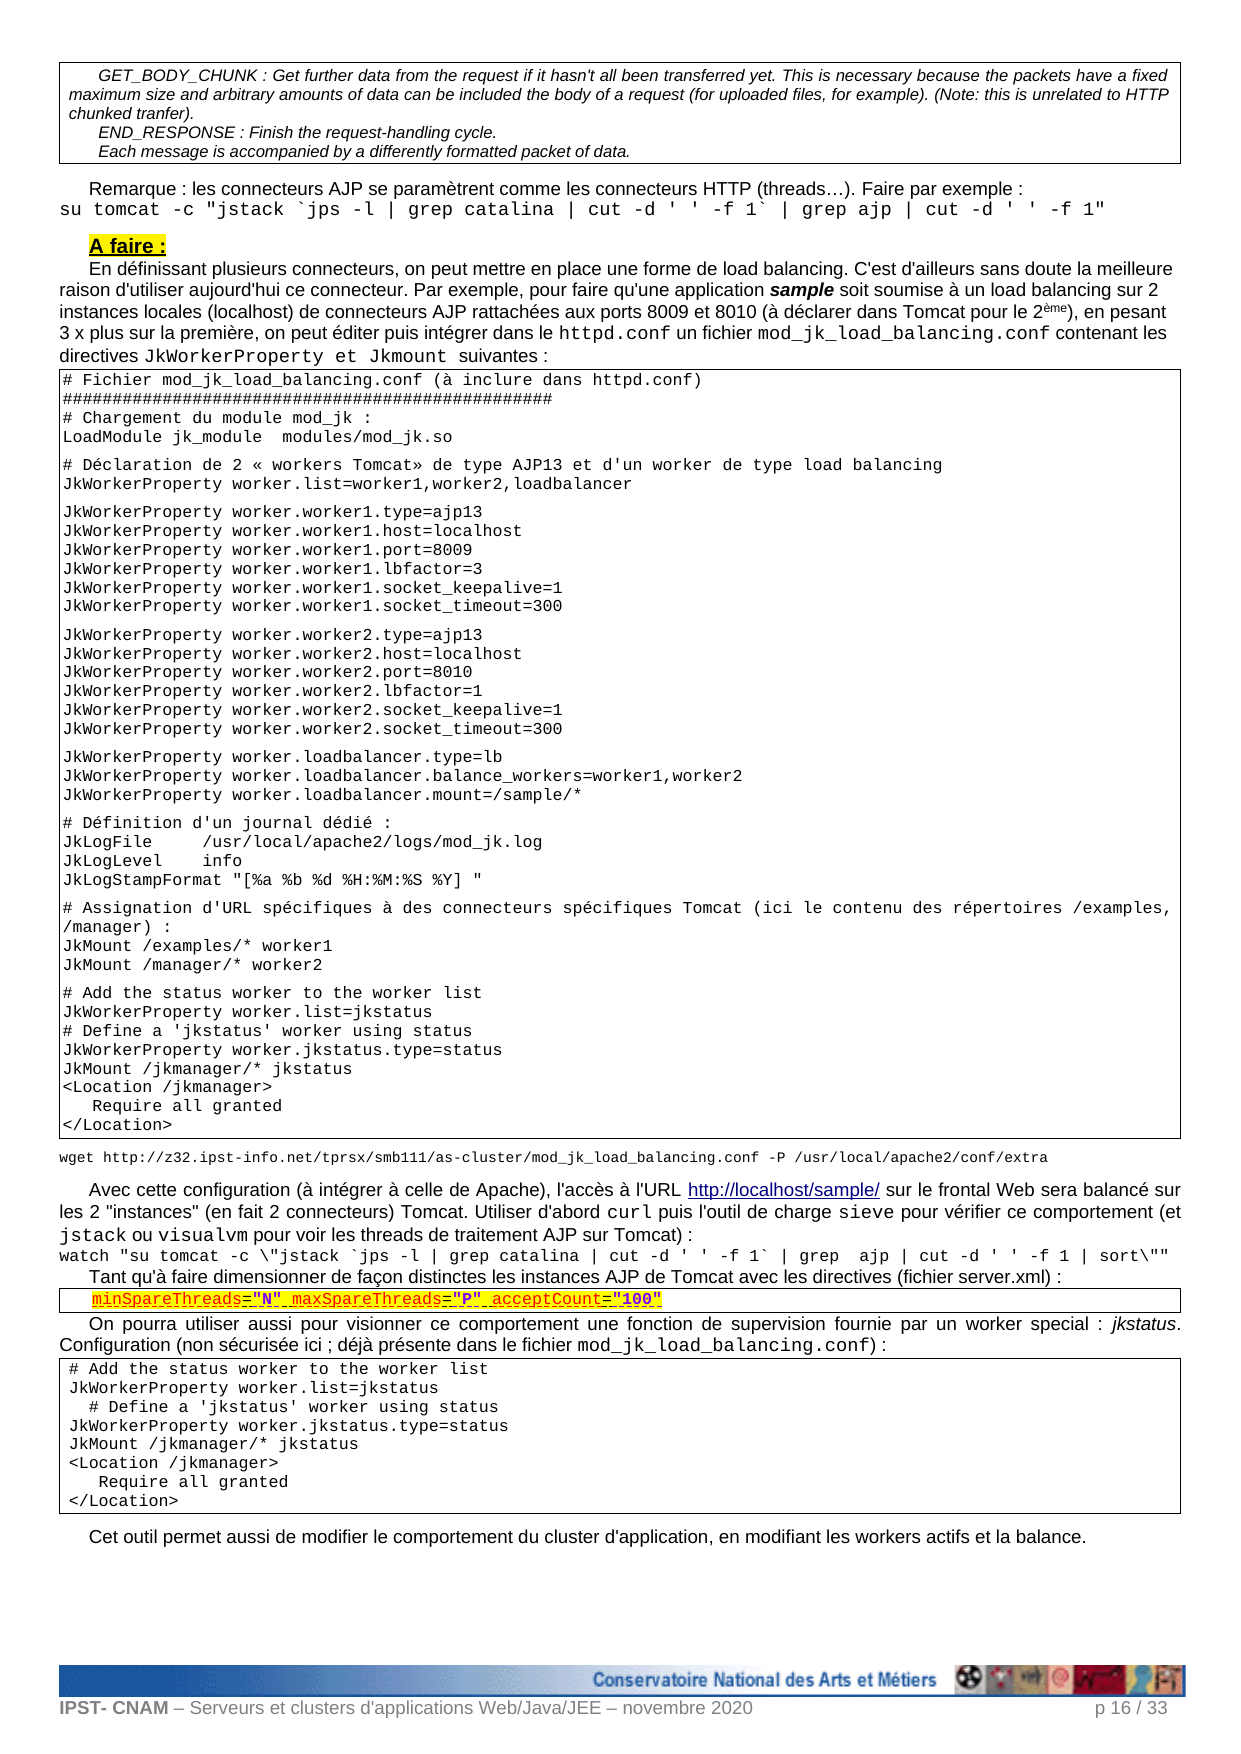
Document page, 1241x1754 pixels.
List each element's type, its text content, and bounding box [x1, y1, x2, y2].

text JkWorkerProperty worker.worker2.socket_timeout=300 [60, 717, 1180, 739]
text Require all granted [60, 1471, 1180, 1489]
text # Fichier mod_jk_load_balancing.conf (à inclure dans httpd.conf) [60, 370, 1180, 387]
text su tomcat -c "jstack `jps -l | grep catalina | cut -d ' ' -f 1` | grep ajp | cut -d ' ' -f 1" [59, 200, 1181, 221]
text JkWorkerProperty worker.list=jkstatus [60, 1376, 1180, 1395]
text # Assignation d'URL spécifiques à des connecteurs spécifiques Tomcat (ici le contenu des répertoires /examples, /manager) : [60, 897, 1180, 934]
text # Définition d'un journal dédié : [60, 812, 1180, 831]
text Cet outil permet aussi de modifier le comportement du cluster d'application, en modifiant les workers actifs et la balance. [59, 1524, 1181, 1548]
text On pourra utiliser aussi pour visionner ce comportement une fonction de supervision fournie par un worker special : jkstatus. Configuration (non sécurisée ici ; déjà présente dans le fichier mod_jk_load_balancing.conf) : [59, 1313, 1181, 1357]
text # Add the status worker to the worker list [60, 1359, 1180, 1376]
text JkWorkerProperty worker.worker2.socket_keepalive=1 [60, 699, 1180, 717]
text Require all granted [60, 1095, 1180, 1114]
text JkWorkerProperty worker.worker1.socket_keepalive=1 [60, 576, 1180, 595]
text <Location /jkmanager> [60, 1076, 1180, 1095]
text wget http://z32.ipst-info.net/tprsx/smb111/as-cluster/mod_jk_load_balancing.conf -P /usr/local/apache2/conf/extra [59, 1151, 1181, 1167]
text ################################################# [60, 387, 1180, 406]
text <Location /jkmanager> [60, 1452, 1180, 1471]
text JkMount /manager/* worker2 [60, 953, 1180, 975]
text JkWorkerProperty worker.list=worker1,worker2,loadbalancer [60, 472, 1180, 494]
text JkWorkerProperty worker.loadbalancer.mount=/sample/* [60, 783, 1180, 806]
text Each message is accompanied by a differently formatted packet of data. [60, 139, 1180, 163]
text JkWorkerProperty worker.loadbalancer.balance_workers=worker1,worker2 [60, 765, 1180, 783]
text JkWorkerProperty worker.worker1.socket_timeout=300 [60, 595, 1180, 617]
text JkWorkerProperty worker.worker2.lbfactor=1 [60, 680, 1180, 699]
text Remarque : les connecteurs AJP se paramètrent comme les connecteurs HTTP (threads…). Faire par exemple : [59, 176, 1181, 200]
text En définissant plusieurs connecteurs, on peut mettre en place une forme de load balancing. C'est d'ailleurs sans doute la meilleure raison d'utiliser aujourd'hui ce connecteur. Par exemple, pour faire qu'une application sample soit soumise à un load balancing sur 2 instances locales (localhost) de connecteurs AJP rattachées aux ports 8009 et 8010 (à déclarer dans Tomcat pour le 2ème), en pesant 3 x plus sur la première, on peut éditer puis intégrer dans le httpd.conf un fichier mod_jk_load_balancing.conf contenant les directives JkWorkerProperty et Jkmount suivantes : [59, 257, 1181, 368]
text Tant qu'à faire dimensionner de façon distinctes les instances AJP de Tomcat avec les directives (fichier server.xml) : [59, 1266, 1181, 1287]
text END_RESPONSE : Finish the request-handling cycle. [60, 120, 1180, 139]
text JkLogStampFormat "[%a %b %d %H:%M:%S %Y] " [60, 868, 1180, 890]
text JkLogLevel info [60, 849, 1180, 868]
text # Déclaration de 2 « workers Tomcat» de type AJP13 et d'un worker de type load balancing [60, 453, 1180, 472]
text JkMount /jkmanager/* jkstatus [60, 1433, 1180, 1452]
text JkLogFile /usr/local/apache2/logs/mod_jk.log [60, 831, 1180, 849]
text </Location> [60, 1114, 1180, 1138]
text # Define a 'jkstatus' worker using status [60, 1395, 1180, 1414]
text JkWorkerProperty worker.worker2.port=8010 [60, 661, 1180, 680]
text JkWorkerProperty worker.worker2.type=ajp13 [60, 623, 1180, 642]
text JkMount /jkmanager/* jkstatus [60, 1057, 1180, 1076]
text JkWorkerProperty worker.loadbalancer.type=lb [60, 746, 1180, 765]
text JkWorkerProperty worker.worker1.type=ajp13 [60, 501, 1180, 519]
text JkWorkerProperty worker.worker2.host=localhost [60, 642, 1180, 661]
text JkWorkerProperty worker.worker1.port=8009 [60, 538, 1180, 557]
text # Add the status worker to the worker list [60, 982, 1180, 1001]
text JkMount /examples/* worker1 [60, 934, 1180, 953]
text </Location> [60, 1489, 1180, 1513]
text # Chargement du module mod_jk : [60, 406, 1180, 425]
text # Define a 'jkstatus' worker using status [60, 1019, 1180, 1038]
text JkWorkerProperty worker.list=jkstatus [60, 1001, 1180, 1019]
text JkWorkerProperty worker.jkstatus.type=status [60, 1038, 1180, 1057]
text A faire : [59, 233, 1181, 257]
text JkWorkerProperty worker.worker1.lbfactor=3 [60, 557, 1180, 576]
text Avec cette configuration (à intégrer à celle de Apache), l'accès à l'URL http://localhost/sample/ sur le frontal Web sera balancé sur les 2 "instances" (en fait 2 connecteurs) Tomcat. Utiliser d'abord curl puis l'outil de charge sieve pour vérifier ce comportement (et jstack ou visualvm pour voir les threads de traitement AJP sur Tomcat) : [59, 1179, 1181, 1247]
text GET_BODY_CHUNK : Get further data from the request if it hasn't all been transferred yet. This is necessary because the packets have a fixed maximum size and arbitrary amounts of data can be included the body of a request (for uploaded files, for example). (Note: this is unrelated to HTTP chunked tranfer). [60, 63, 1180, 120]
text watch "su tomcat -c \"jstack `jps -l | grep catalina | cut -d ' ' -f 1` | grep ajp | cut -d ' ' -f 1 | sort\"" [59, 1247, 1181, 1266]
text LoadModule jk_module modules/mod_jk.so [60, 425, 1180, 447]
text JkWorkerProperty worker.worker1.host=localhost [60, 519, 1180, 538]
text minSpareThreads="N" maxSpareThreads="P" acceptCount="100" [60, 1289, 1180, 1312]
text JkWorkerProperty worker.jkstatus.type=status [60, 1414, 1180, 1433]
